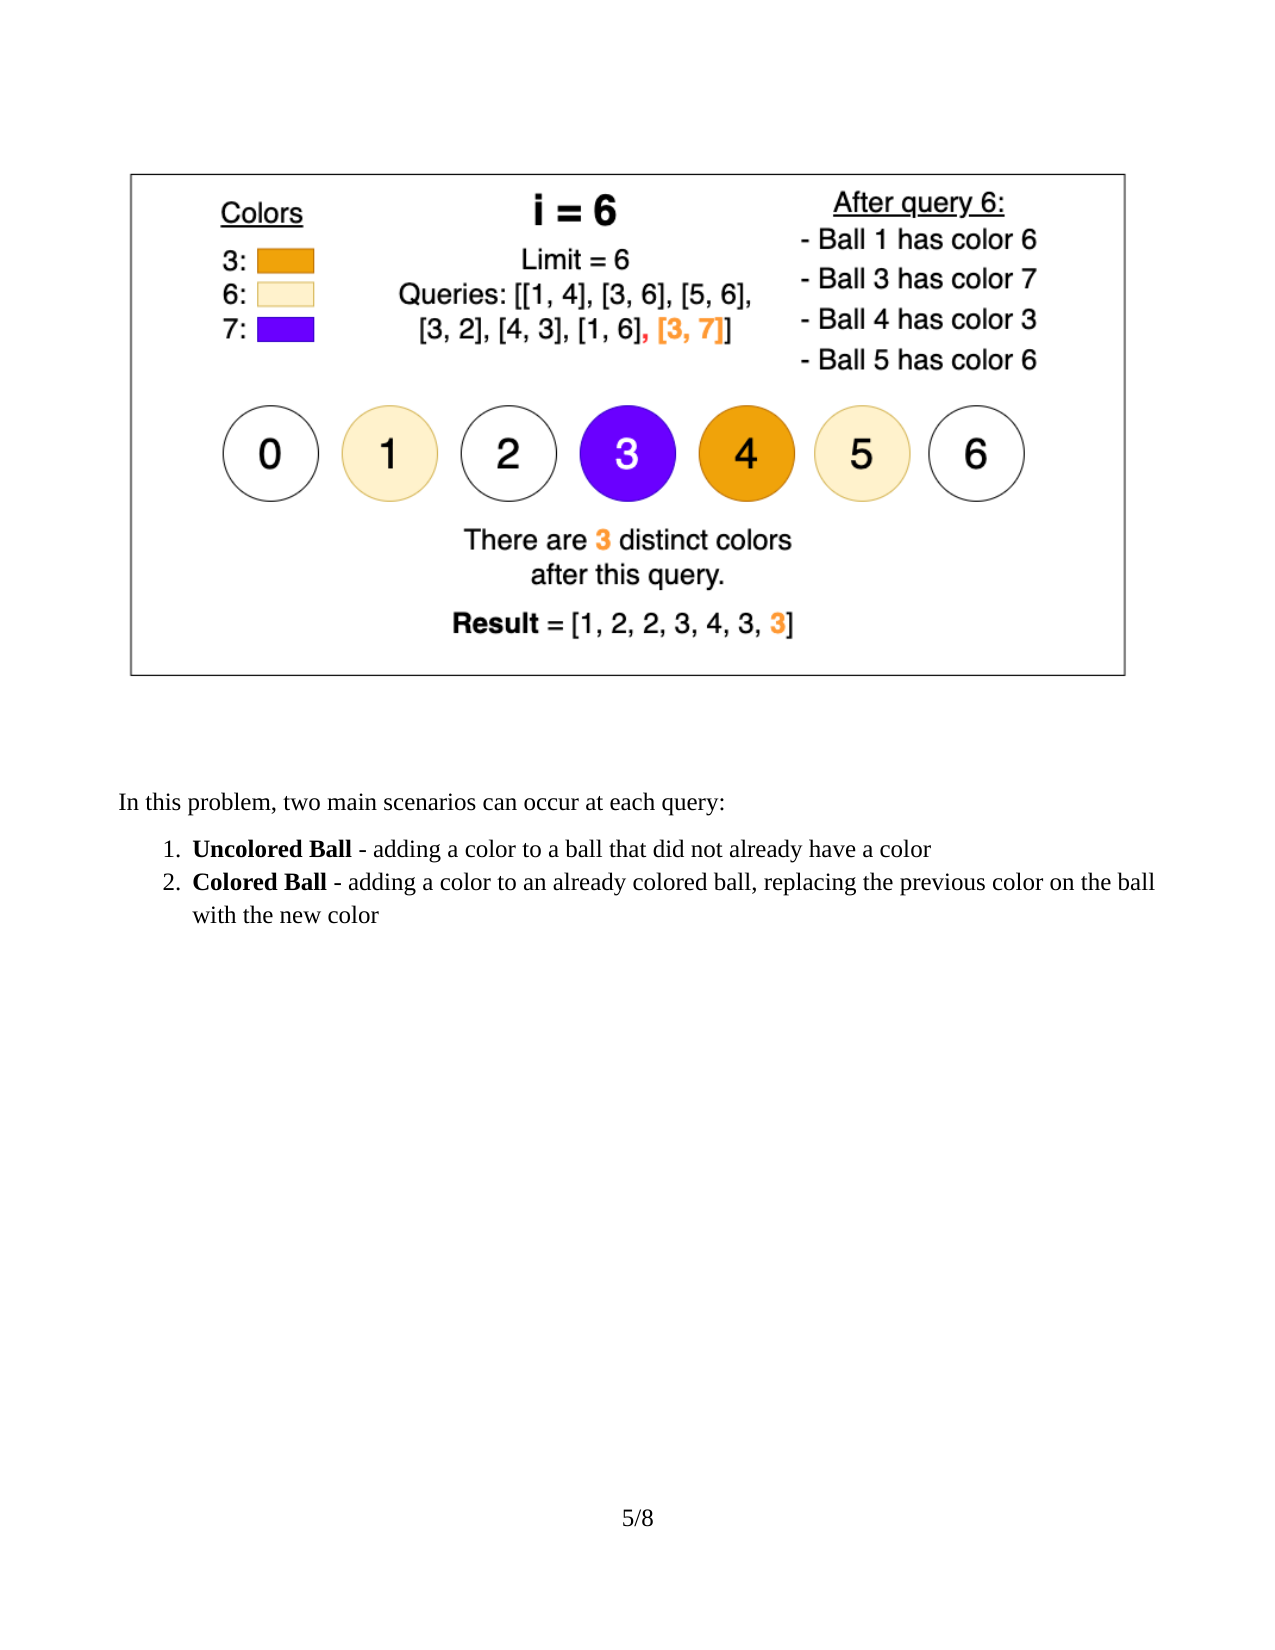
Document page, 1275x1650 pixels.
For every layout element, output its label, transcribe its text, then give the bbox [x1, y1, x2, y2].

text In this problem, two main scenarios can occur at each query: [118, 787, 1157, 815]
list Colored Ball - adding a color to an already colored ball, replacing the previous color on the ball with the new color [162, 867, 1157, 929]
list Uncolored Ball - adding a color to a ball that did not already have a color [162, 834, 1157, 863]
picture [118, 162, 1157, 688]
